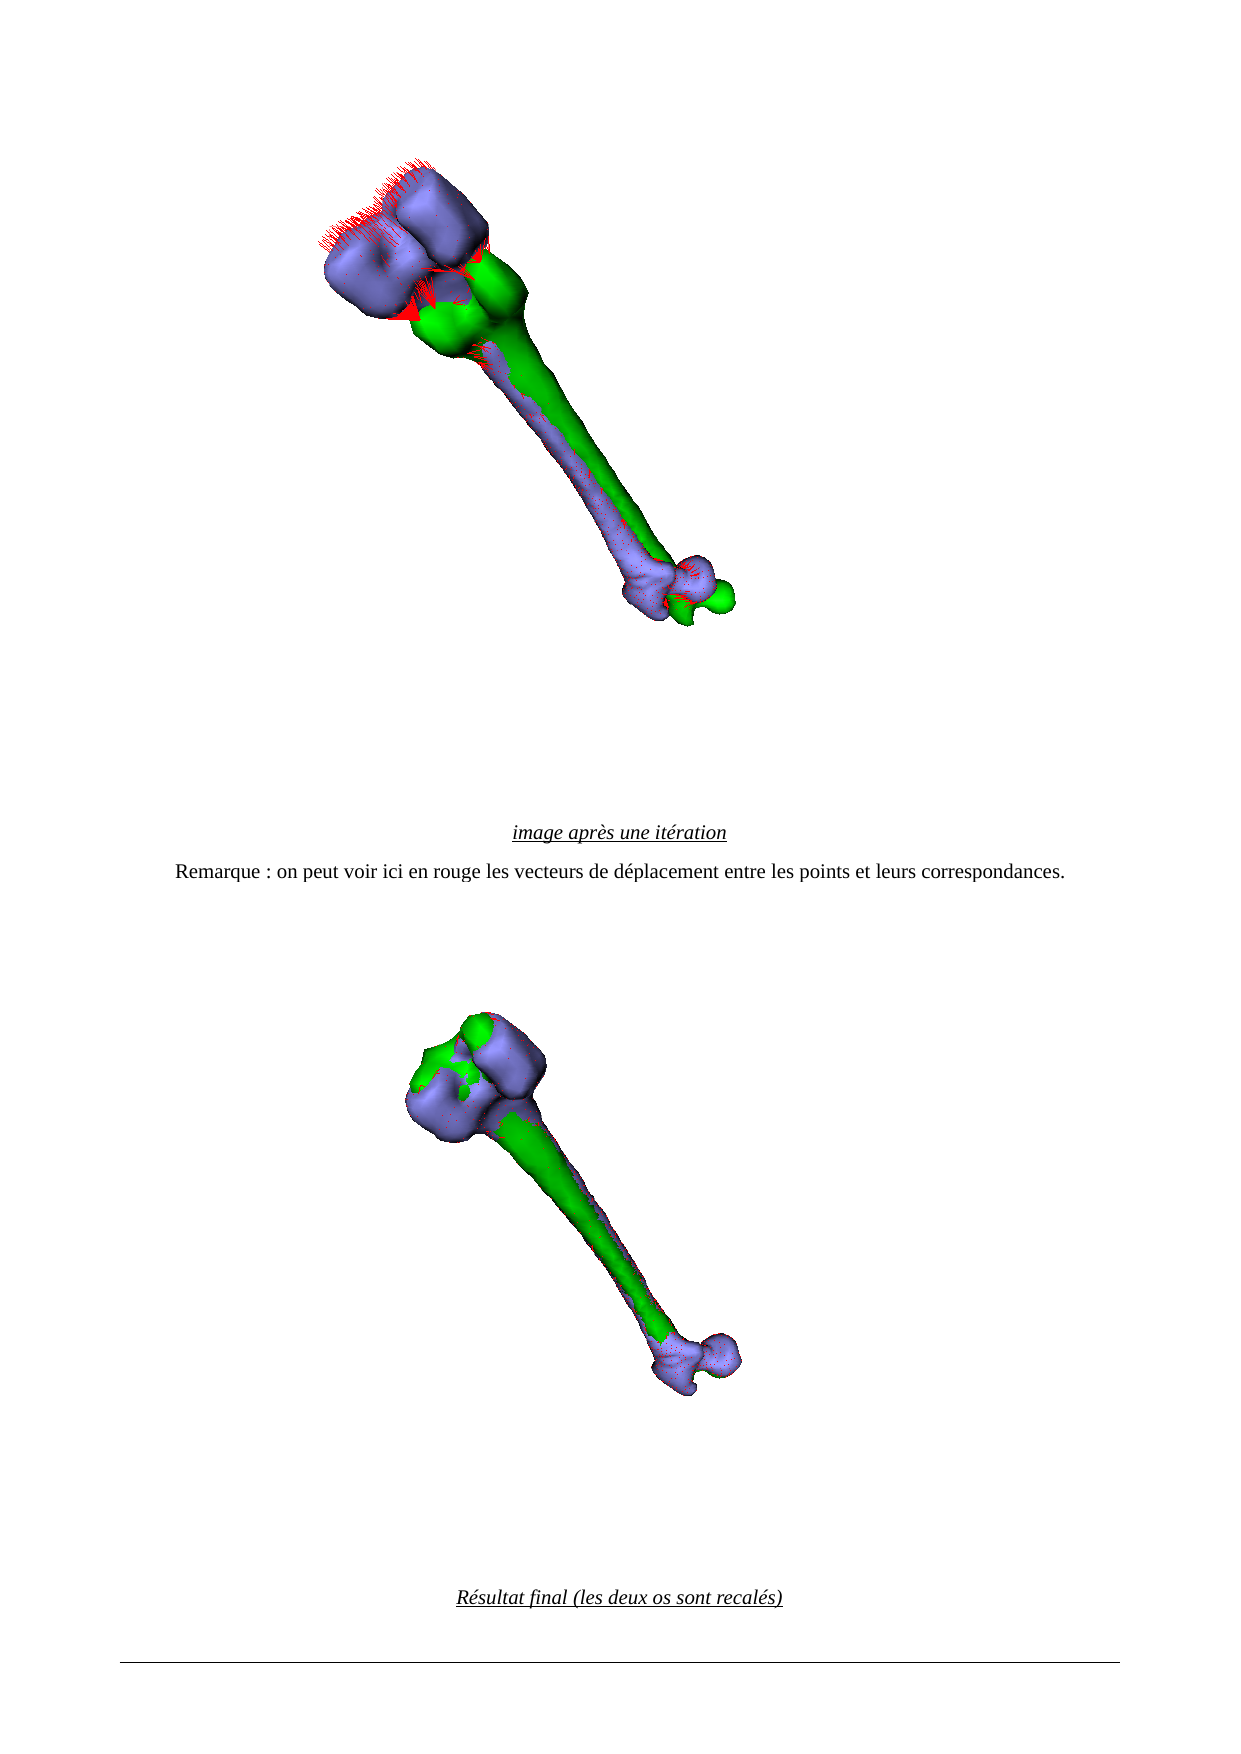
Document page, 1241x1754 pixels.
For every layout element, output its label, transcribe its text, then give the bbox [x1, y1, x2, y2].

text Résultat final (les deux os sont recalés) [118, 1585, 1122, 1609]
text image après une itération [118, 821, 1122, 844]
picture [118, 882, 1123, 1585]
picture [118, 118, 1123, 821]
text Remarque : on peut voir ici en rouge les vecteurs de déplacement entre les points et leurs correspondances. [118, 859, 1122, 882]
